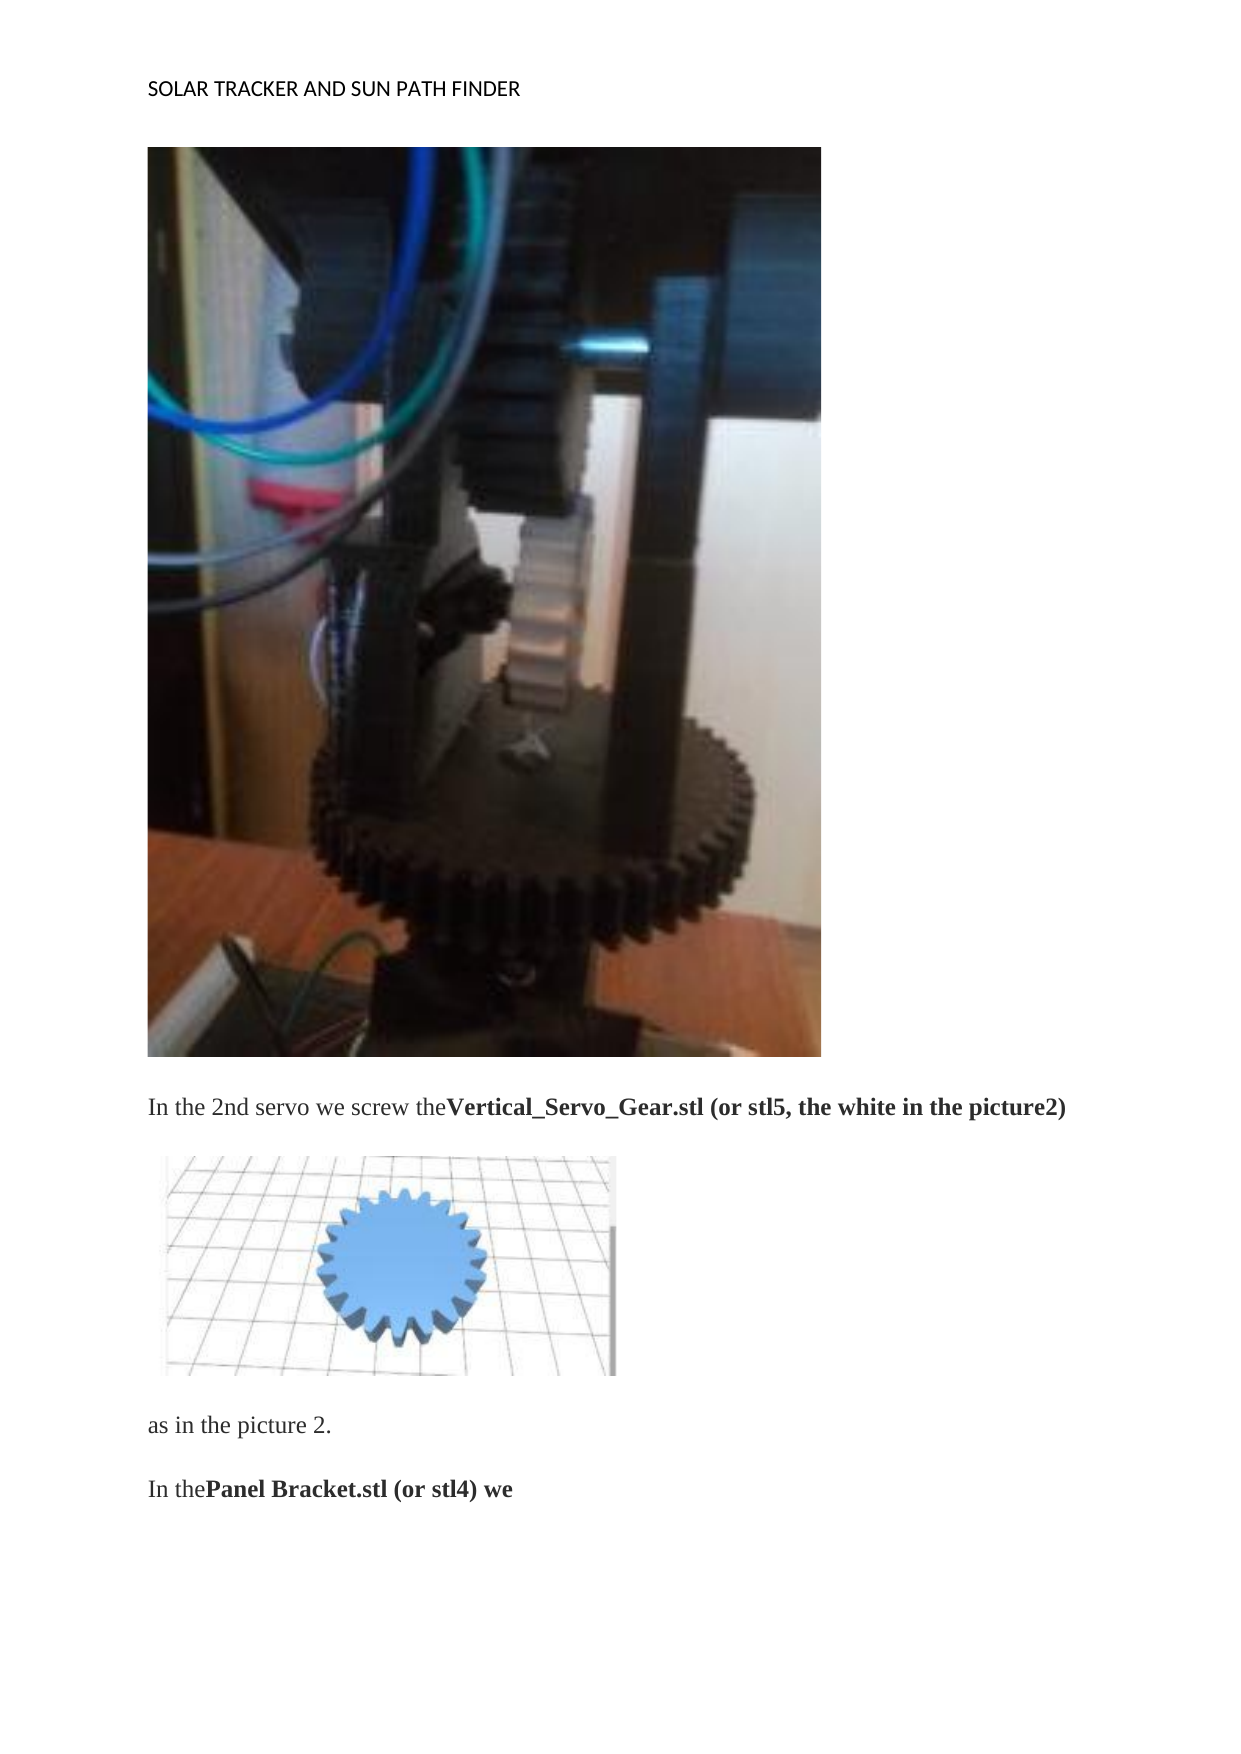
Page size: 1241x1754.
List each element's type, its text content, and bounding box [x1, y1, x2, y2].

text In thePanel Bracket.stl (or stl4) we [148, 1474, 1092, 1503]
text as in the picture 2. [148, 1410, 1092, 1439]
picture [147, 1156, 617, 1376]
picture [147, 147, 822, 1057]
text In the 2nd servo we screw theVertical_Servo_Gear.stl (or stl5, the white in the picture2) [148, 1092, 1092, 1121]
